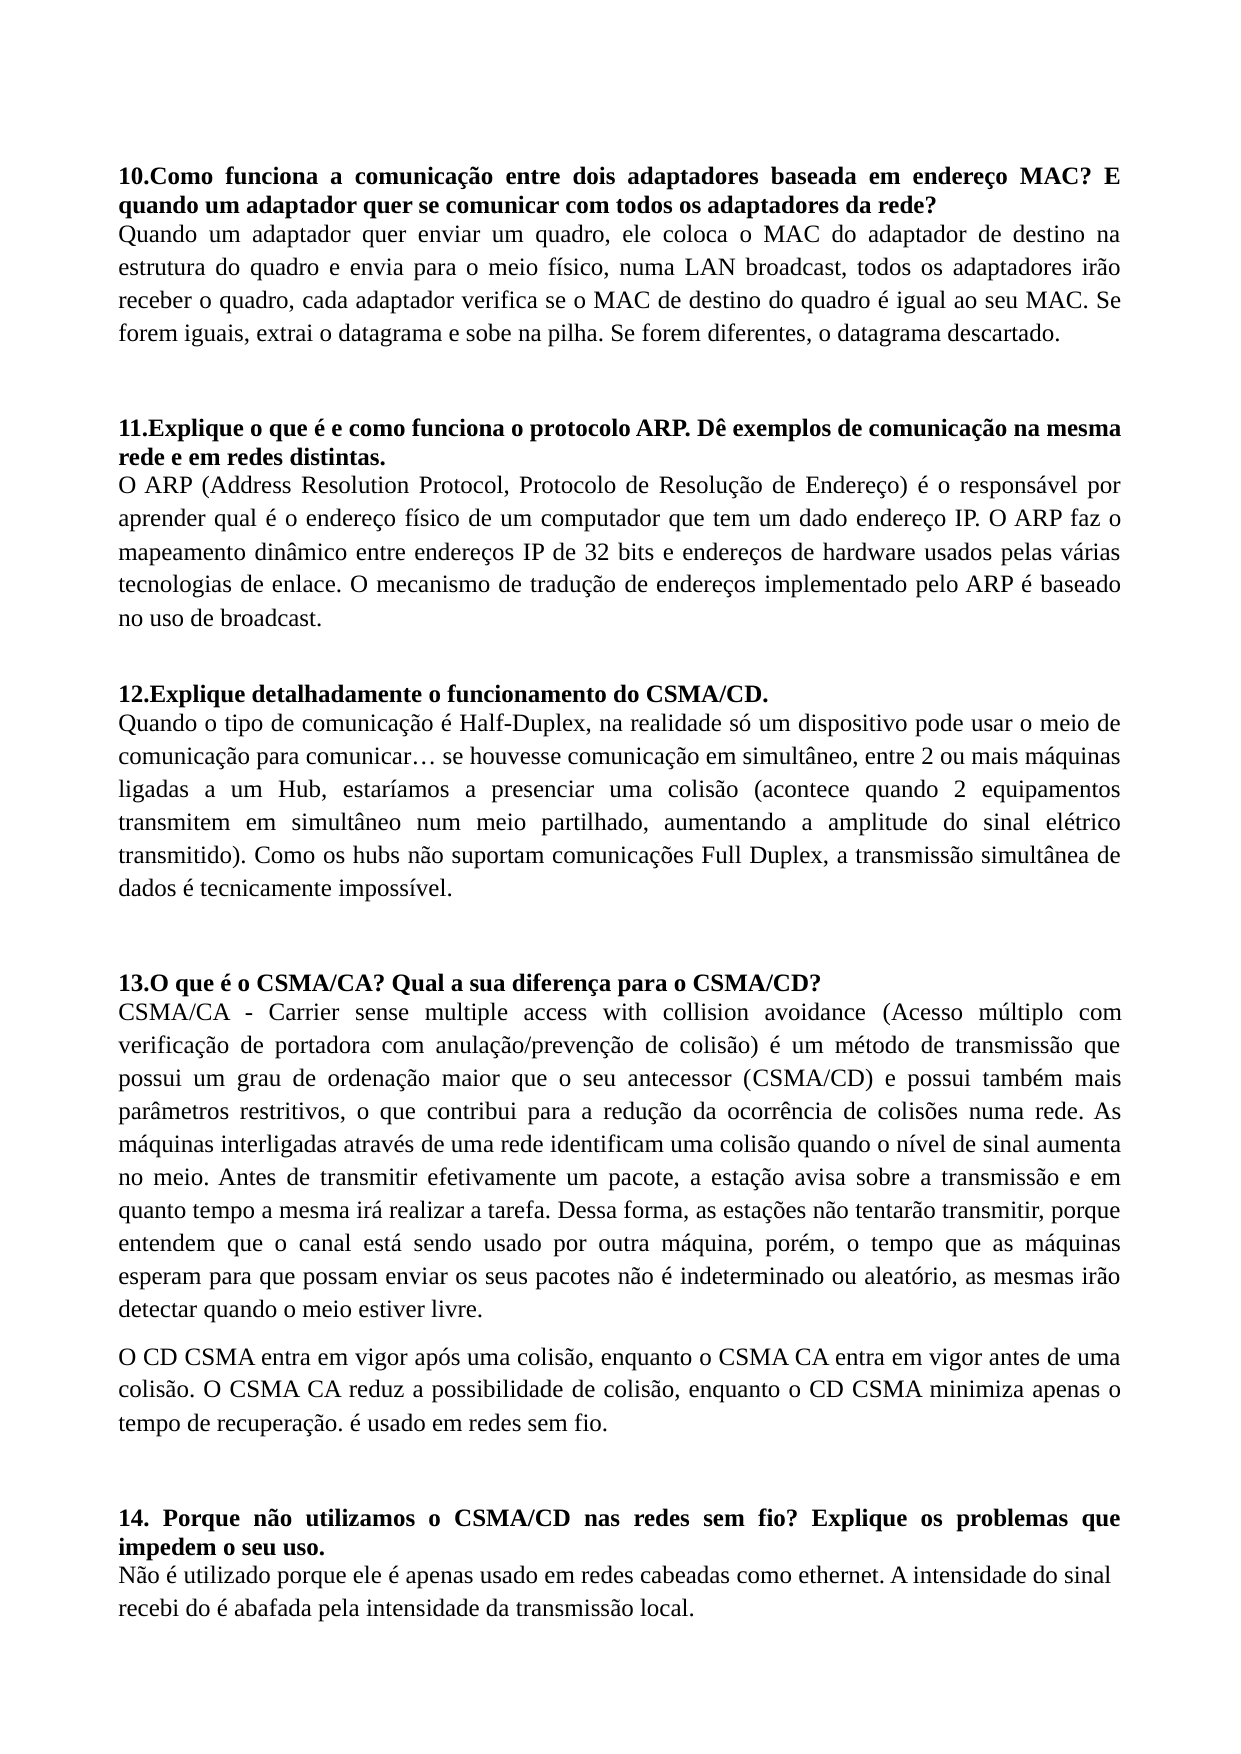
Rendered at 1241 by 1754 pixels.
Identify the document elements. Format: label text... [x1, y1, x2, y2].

text 11.Explique o que é e como funciona o protocolo ARP. Dê exemplos de comunicação na mesma rede e em redes distintas. [118, 413, 1122, 471]
text O CD CSMA entra em vigor após uma colisão, enquanto o CSMA CA entra em vigor antes de uma colisão. O CSMA CA reduz a possibilidade de colisão, enquanto o CD CSMA minimiza apenas o tempo de recuperação. é usado em redes sem fio. [118, 1342, 1122, 1436]
text Quando o tipo de comunicação é Half-Duplex, na realidade só um dispositivo pode usar o meio de comunicação para comunicar… se houvesse comunicação em simultâneo, entre 2 ou mais máquinas ligadas a um Hub, estaríamos a presenciar uma colisão (acontece quando 2 equipamentos transmitem em simultâneo num meio partilhado, aumentando a amplitude do sinal elétrico transmitido). Como os hubs não suportam comunicações Full Duplex, a transmissão simultânea de dados é tecnicamente impossível. [118, 708, 1122, 902]
text 13.O que é o CSMA/CA? Qual a sua diferença para o CSMA/CD? [118, 968, 1122, 997]
text O ARP (Address Resolution Protocol, Protocolo de Resolução de Endereço) é o responsável por aprender qual é o endereço físico de um computador que tem um dado endereço IP. O ARP faz o mapeamento dinâmico entre endereços IP de 32 bits e endereços de hardware usados pelas várias tecnologias de enlace. O mecanismo de tradução de endereços implementado pelo ARP é baseado no uso de broadcast. [118, 471, 1122, 631]
text 14. Porque não utilizamos o CSMA/CD nas redes sem fio? Explique os problemas que impedem o seu uso. [118, 1503, 1122, 1560]
text 10.Como funciona a comunicação entre dois adaptadores baseada em endereço MAC? E quando um adaptador quer se comunicar com todos os adaptadores da rede? [118, 161, 1122, 219]
text CSMA/CA - Carrier sense multiple access with collision avoidance (Acesso múltiplo com verificação de portadora com anulação/prevenção de colisão) é um método de transmissão que possui um grau de ordenação maior que o seu antecessor (CSMA/CD) e possui também mais parâmetros restritivos, o que contribui para a redução da ocorrência de colisões numa rede. As máquinas interligadas através de uma rede identificam uma colisão quando o nível de sinal aumenta no meio. Antes de transmitir efetivamente um pacote, a estação avisa sobre a transmissão e em quanto tempo a mesma irá realizar a tarefa. Dessa forma, as estações não tentarão transmitir, porque entendem que o canal está sendo usado por outra máquina, porém, o tempo que as máquinas esperam para que possam enviar os seus pacotes não é indeterminado ou aleatório, as mesmas irão detectar quando o meio estiver livre. [118, 997, 1122, 1323]
text Não é utilizado porque ele é apenas usado em redes cabeadas como ethernet. A intensidade do sinal recebi do é abafada pela intensidade da transmissão local. [118, 1560, 1122, 1622]
text Quando um adaptador quer enviar um quadro, ele coloca o MAC do adaptador de destino na estrutura do quadro e envia para o meio físico, numa LAN broadcast, todos os adaptadores irão receber o quadro, cada adaptador verifica se o MAC de destino do quadro é igual ao seu MAC. Se forem iguais, extrai o datagrama e sobe na pilha. Se forem diferentes, o datagrama descartado. [118, 219, 1122, 347]
text 12.Explique detalhadamente o funcionamento do CSMA/CD. [118, 679, 1122, 708]
